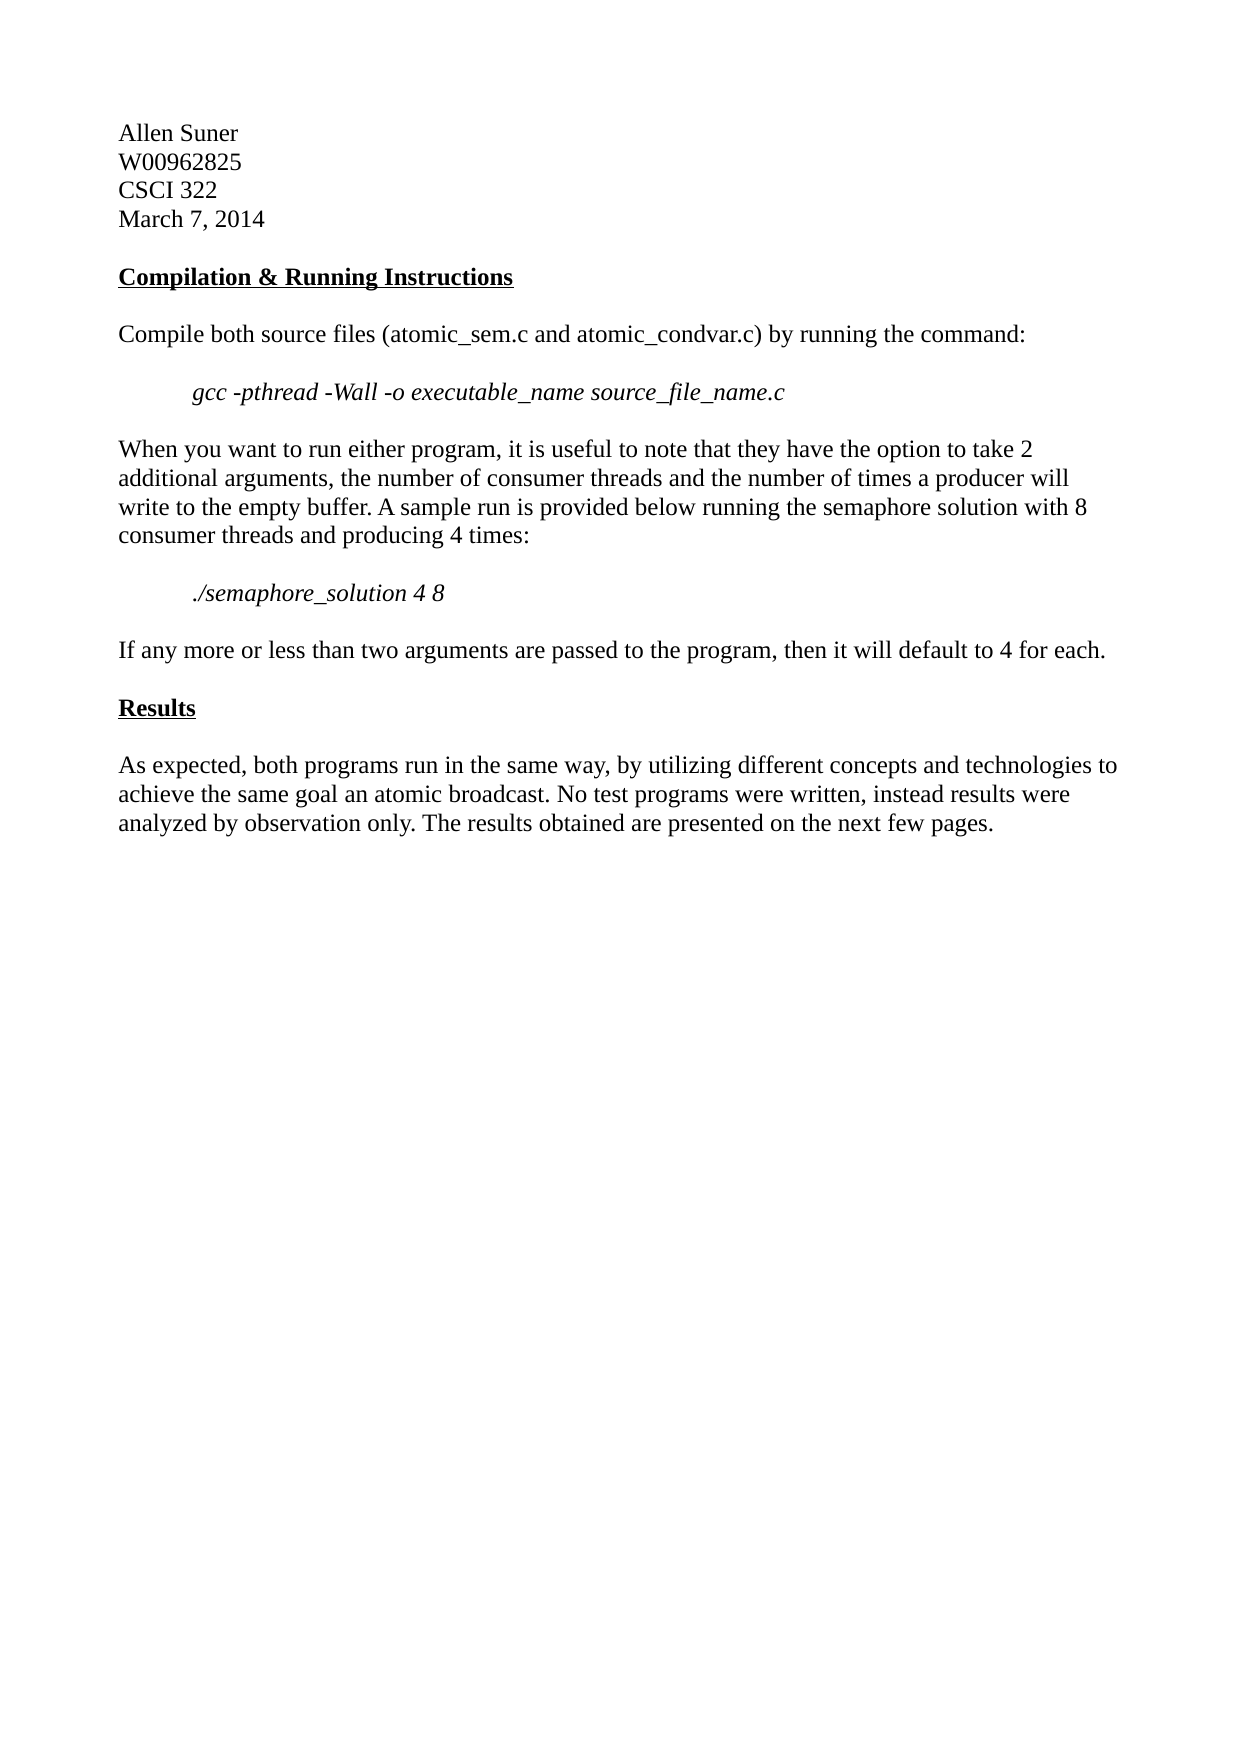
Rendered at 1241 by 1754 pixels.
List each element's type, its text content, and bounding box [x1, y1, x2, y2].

text Allen Suner [118, 118, 1122, 147]
text If any more or less than two arguments are passed to the program, then it will default to 4 for each. [118, 636, 1122, 664]
text When you want to run either program, it is useful to note that they have the option to take 2 additional arguments, the number of consumer threads and the number of times a producer will write to the empty buffer. A sample run is provided below running the semaphore solution with 8 consumer threads and producing 4 times: [118, 434, 1122, 549]
text Compilation & Running Instructions [118, 262, 1122, 291]
text Results [118, 693, 1122, 722]
text ./semaphore_solution 4 8 [118, 578, 1122, 607]
text W00962825 [118, 147, 1122, 176]
text As expected, both programs run in the same way, by utilizing different concepts and technologies to achieve the same goal an atomic broadcast. No test programs were written, instead results were analyzed by observation only. The results obtained are presented on the next few pages. [118, 751, 1122, 837]
text CSCI 322 [118, 176, 1122, 204]
text March 7, 2014 [118, 204, 1122, 233]
text gcc -pthread -Wall -o executable_name source_file_name.c [118, 377, 1122, 406]
text Compile both source files (atomic_sem.c and atomic_condvar.c) by running the command: [118, 319, 1122, 348]
